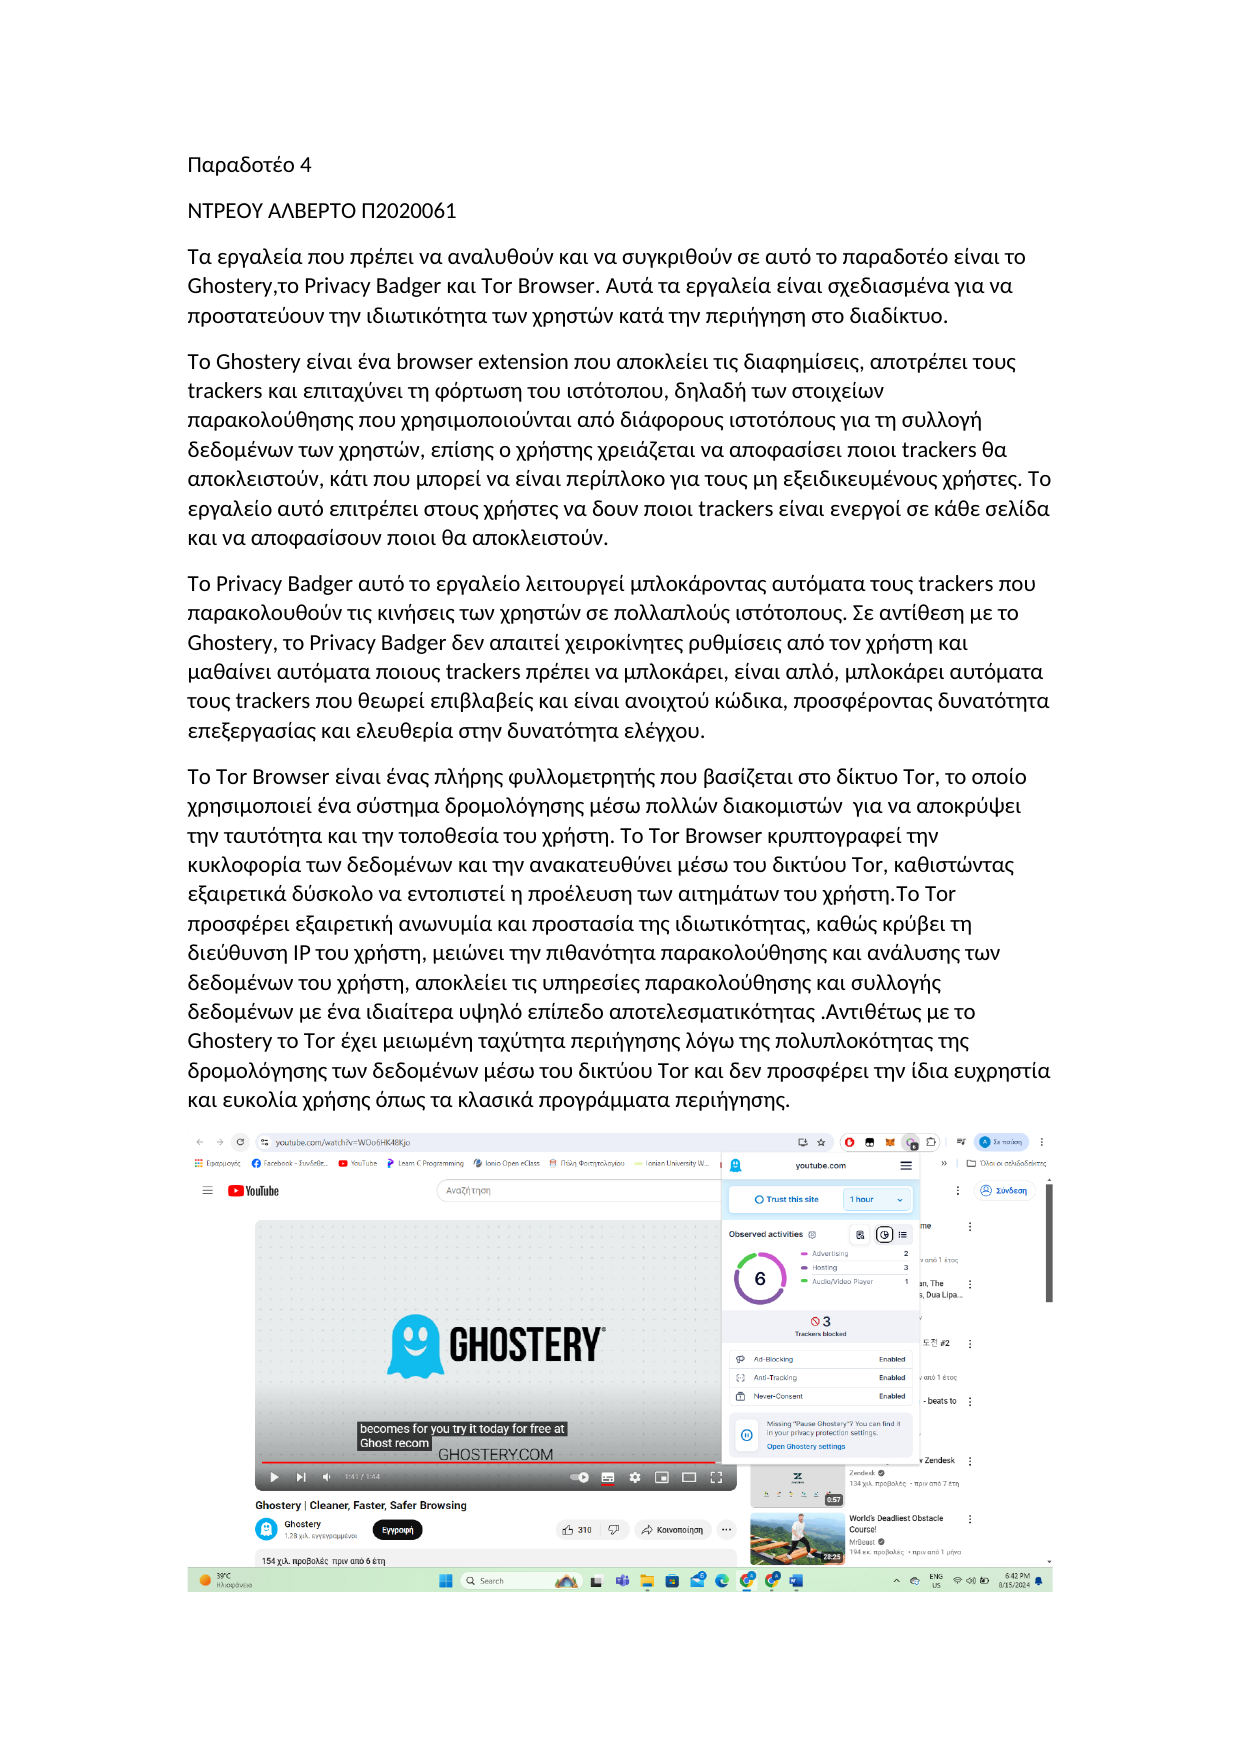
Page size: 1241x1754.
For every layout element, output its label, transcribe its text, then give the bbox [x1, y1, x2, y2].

text ΝΤΡΕΟΥ ΑΛΒΕΡΤΟ Π2020061 [187, 196, 1053, 224]
text Τα εργαλεία που πρέπει να αναλυθούν και να συγκριθούν σε αυτό το παραδοτέο είναι το Ghostery,το Privacy Badger και Tor Browser. Αυτά τα εργαλεία είναι σχεδιασμένα για να προστατεύουν την ιδιωτικότητα των χρηστών κατά την περιήγηση στο διαδίκτυο. [187, 242, 1053, 329]
text Το Privacy Badger αυτό το εργαλείο λειτουργεί μπλοκάροντας αυτόματα τους trackers που παρακολουθούν τις κινήσεις των χρηστών σε πολλαπλούς ιστότοπους. Σε αντίθεση με το Ghostery, το Privacy Badger δεν απαιτεί χειροκίνητες ρυθμίσεις από τον χρήστη και μαθαίνει αυτόματα ποιους trackers πρέπει να μπλοκάρει, είναι απλό, μπλοκάρει αυτόματα τους trackers που θεωρεί επιβλαβείς και είναι ανοιχτού κώδικα, προσφέροντας δυνατότητα επεξεργασίας και ελευθερία στην δυνατότητα ελέγχου. [187, 569, 1053, 744]
text Παραδοτέο 4 [187, 150, 1053, 178]
text Το Tor Browser είναι ένας πλήρης φυλλομετρητής που βασίζεται στο δίκτυο Tor, το οποίο χρησιμοποιεί ένα σύστημα δρομολόγησης μέσω πολλών διακομιστών για να αποκρύψει την ταυτότητα και την τοποθεσία του χρήστη. Το Tor Browser κρυπτογραφεί την κυκλοφορία των δεδομένων και την ανακατευθύνει μέσω του δικτύου Tor, καθιστώντας εξαιρετικά δύσκολο να εντοπιστεί η προέλευση των αιτημάτων του χρήστη.To Tor προσφέρει εξαιρετική ανωνυμία και προστασία της ιδιωτικότητας, καθώς κρύβει τη διεύθυνση IP του χρήστη, μειώνει την πιθανότητα παρακολούθησης και ανάλυσης των δεδομένων του χρήστη, αποκλείει τις υπηρεσίες παρακολούθησης και συλλογής δεδομένων με ένα ιδιαίτερα υψηλό επίπεδο αποτελεσματικότητας .Αντιθέτως με το Ghostery το Τor έχει μειωμένη ταχύτητα περιήγησης λόγω της πολυπλοκότητας της δρομολόγησης των δεδομένων μέσω του δικτύου Tor και δεν προσφέρει την ίδια ευχρηστία και ευκολία χρήσης όπως τα κλασικά προγράμματα περιήγησης. [187, 762, 1053, 1113]
text Το Ghostery είναι ένα browser extension που αποκλείει τις διαφημίσεις, αποτρέπει τους trackers και επιταχύνει τη φόρτωση του ιστότοπου, δηλαδή των στοιχείων παρακολούθησης που χρησιμοποιούνται από διάφορους ιστοτόπους για τη συλλογή δεδομένων των χρηστών, επίσης ο χρήστης χρειάζεται να αποφασίσει ποιοι trackers θα αποκλειστούν, κάτι που μπορεί να είναι περίπλοκο για τους μη εξειδικευμένους χρήστες. Το εργαλείο αυτό επιτρέπει στους χρήστες να δουν ποιοι trackers είναι ενεργοί σε κάθε σελίδα και να αποφασίσουν ποιοι θα αποκλειστούν. [187, 347, 1053, 551]
